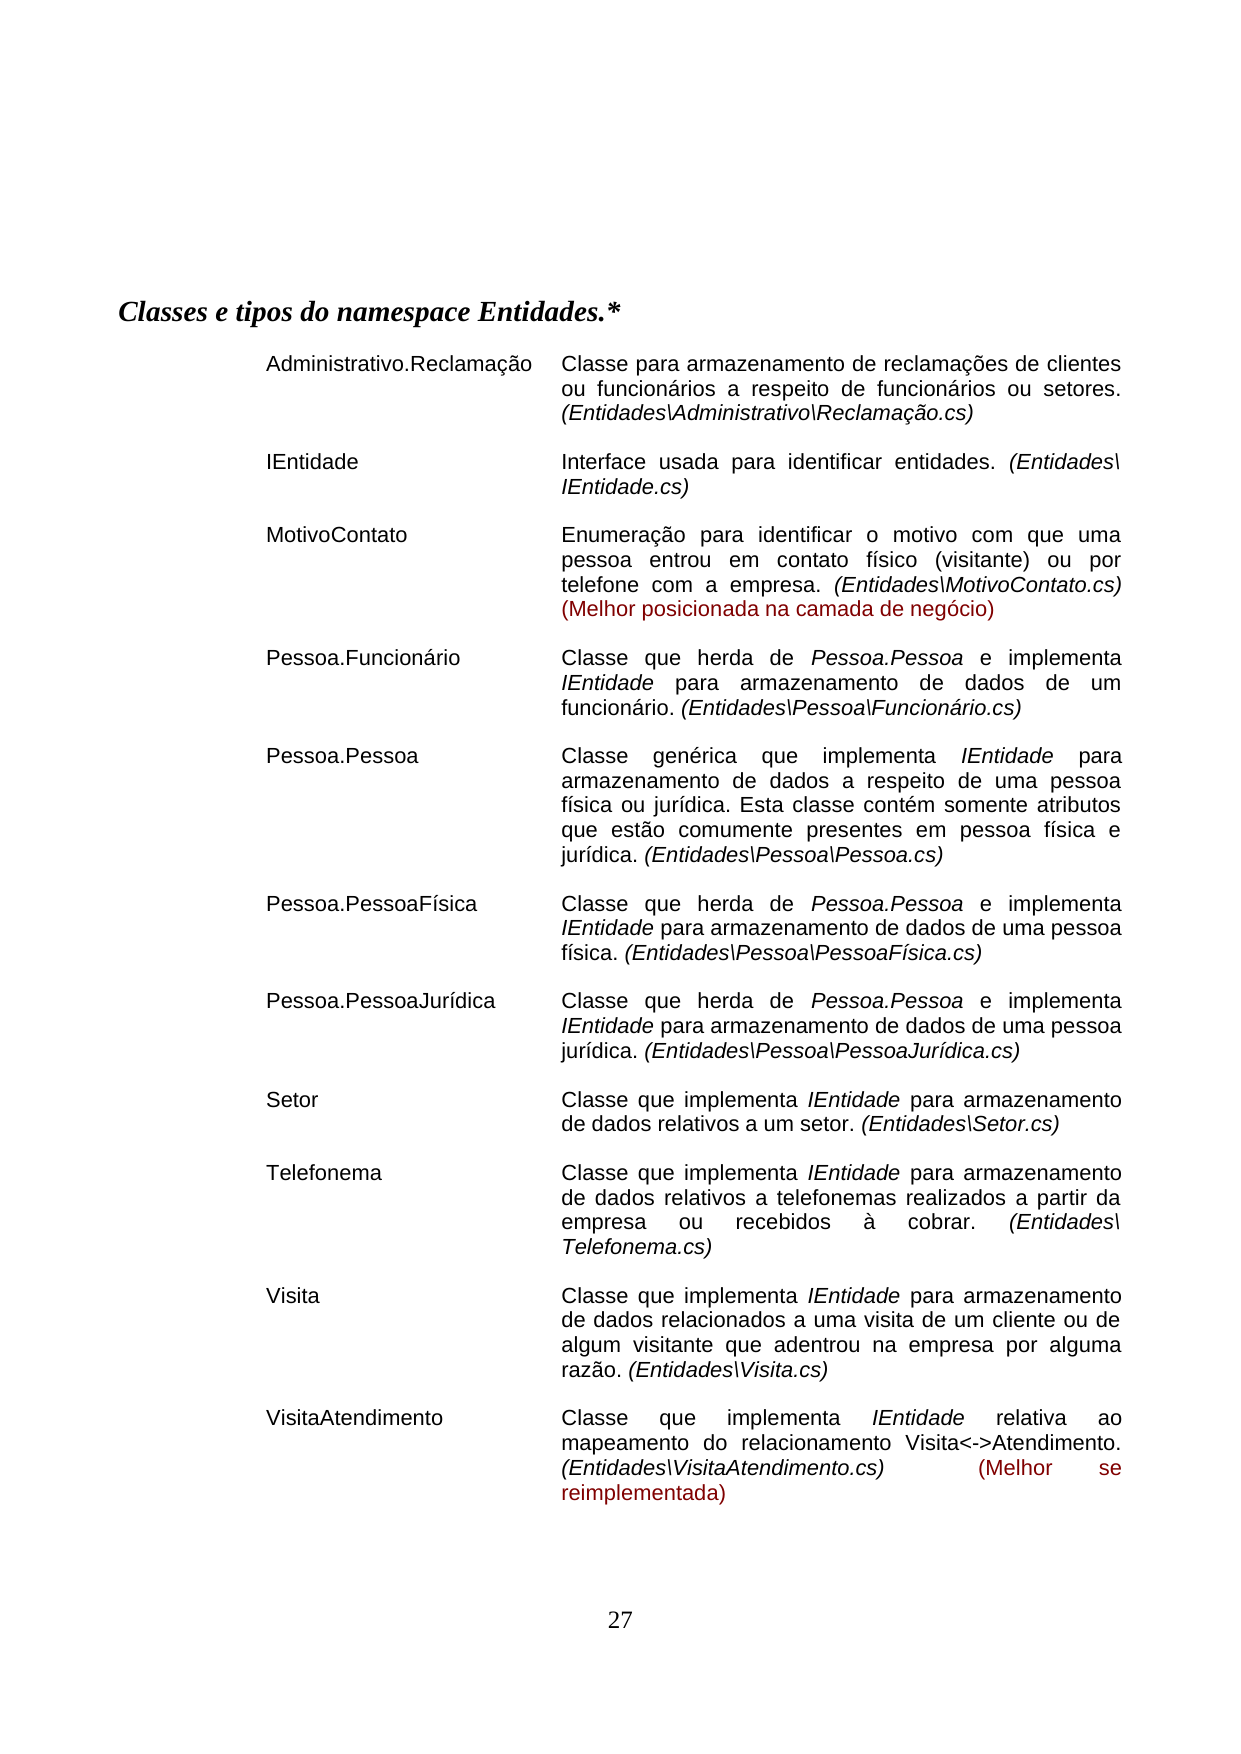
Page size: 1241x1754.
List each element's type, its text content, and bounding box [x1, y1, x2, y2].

list VisitaAtendimento Classe que implementa IEntidade relativa ao mapeamento do relacionamento Visita<->Atendimento. (Entidades\VisitaAtendimento.cs) (Melhor se reimplementada) [266, 1406, 1122, 1505]
list Pessoa.PessoaFísica Classe que herda de Pessoa.Pessoa e implementa IEntidade para armazenamento de dados de uma pessoa física. (Entidades\Pessoa\PessoaFísica.cs) [266, 891, 1122, 965]
list Visita Classe que implementa IEntidade para armazenamento de dados relacionados a uma visita de um cliente ou de algum visitante que adentrou na empresa por alguma razão. (Entidades\Visita.cs) [266, 1283, 1122, 1382]
list IEntidade Interface usada para identificar entidades. (Entidades\IEntidade.cs) [266, 449, 1122, 499]
list Pessoa.Pessoa Classe genérica que implementa IEntidade para armazenamento de dados a respeito de uma pessoa física ou jurídica. Esta classe contém somente atributos que estão comumente presentes em pessoa física e jurídica. (Entidades\Pessoa\Pessoa.cs) [266, 743, 1122, 867]
list Telefonema Classe que implementa IEntidade para armazenamento de dados relativos a telefonemas realizados a partir da empresa ou recebidos à cobrar. (Entidades\Telefonema.cs) [266, 1160, 1122, 1259]
list Pessoa.Funcionário Classe que herda de Pessoa.Pessoa e implementa IEntidade para armazenamento de dados de um funcionário. (Entidades\Pessoa\Funcionário.cs) [266, 645, 1122, 720]
list Setor Classe que implementa IEntidade para armazenamento de dados relativos a um setor. (Entidades\Setor.cs) [266, 1087, 1122, 1137]
list MotivoContato Enumeração para identificar o motivo com que uma pessoa entrou em contato físico (visitante) ou por telefone com a empresa. (Entidades\MotivoContato.cs) (Melhor posicionada na camada de negócio) [266, 522, 1122, 622]
subtitle Classes e tipos do namespace Entidades.* [118, 295, 1122, 328]
list Pessoa.PessoaJurídica Classe que herda de Pessoa.Pessoa e implementa IEntidade para armazenamento de dados de uma pessoa jurídica. (Entidades\Pessoa\PessoaJurídica.cs) [266, 989, 1122, 1063]
list Administrativo.Reclamação Classe para armazenamento de reclamações de clientes ou funcionários a respeito de funcionários ou setores. (Entidades\Administrativo\Reclamação.cs) [266, 351, 1122, 426]
